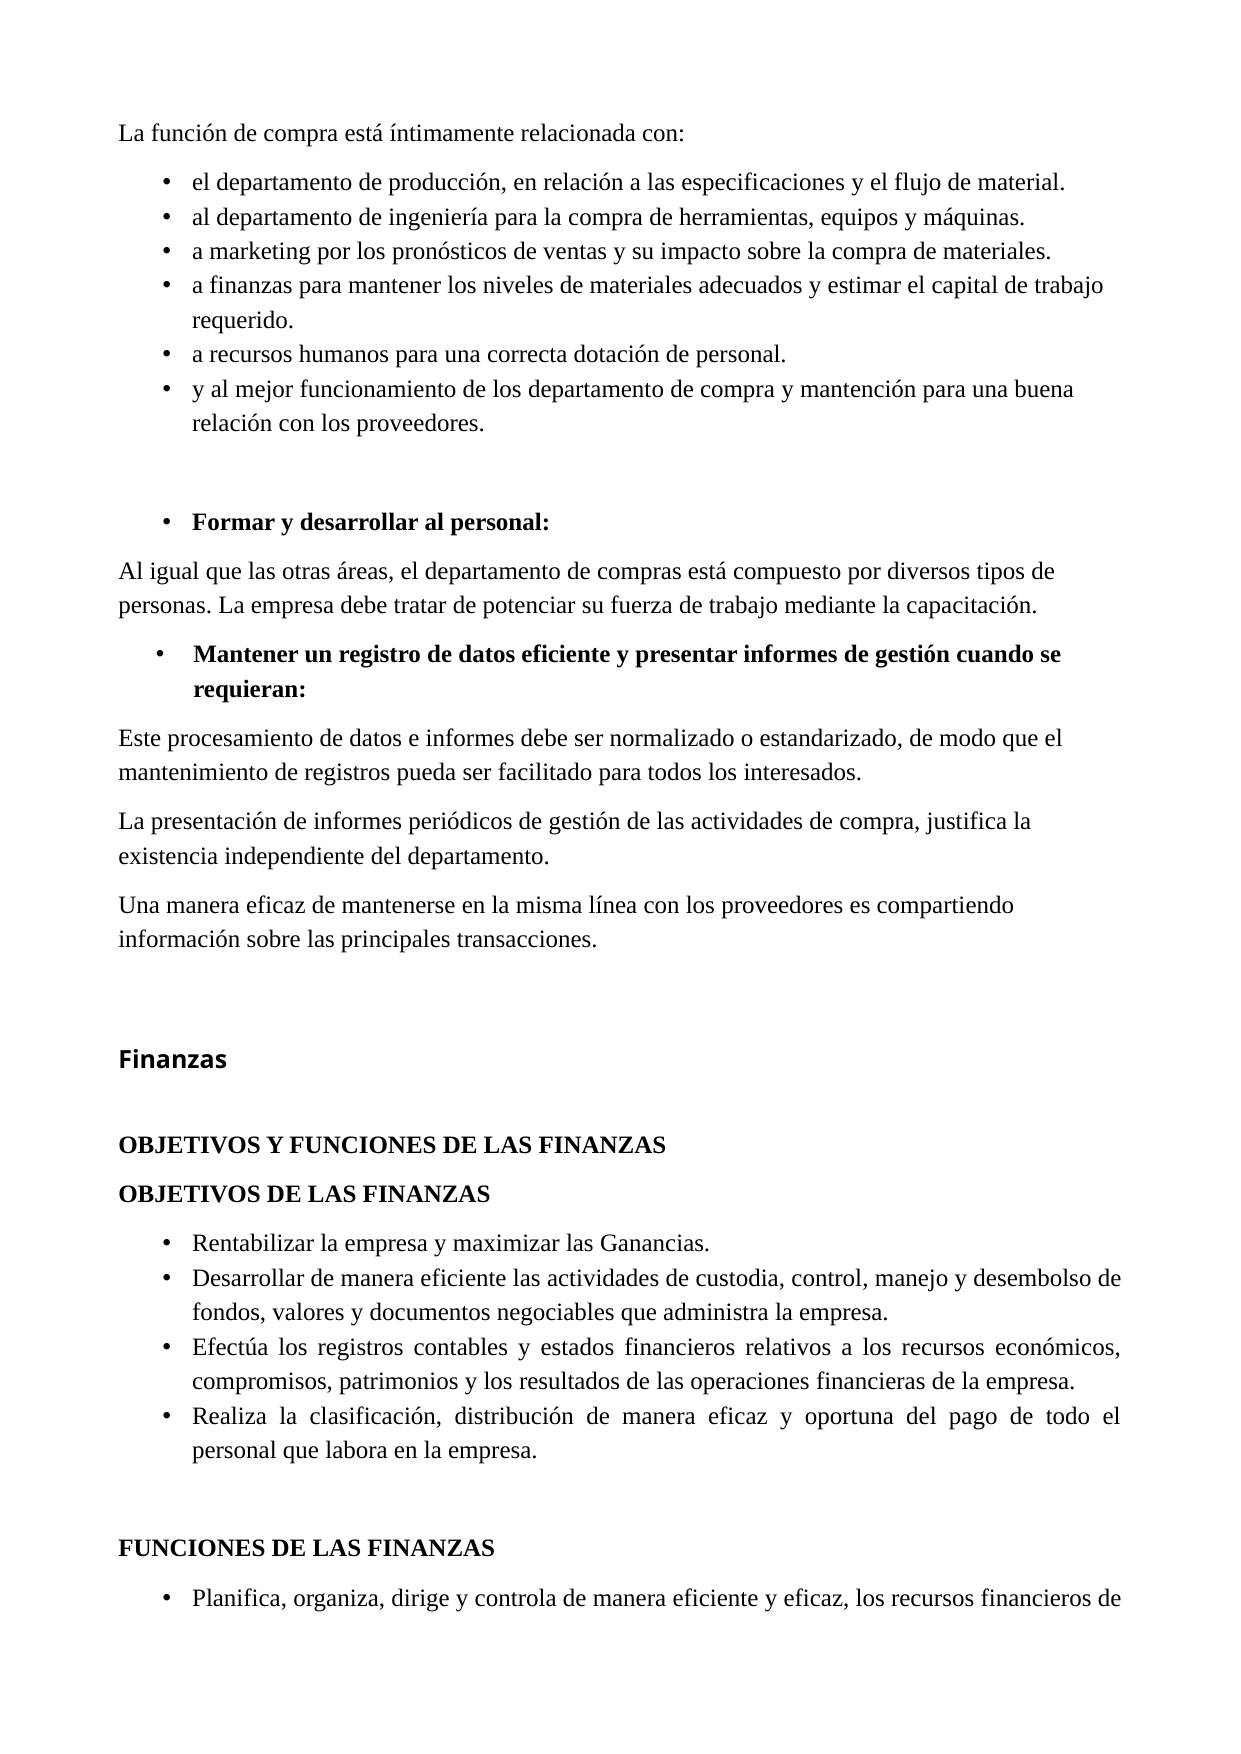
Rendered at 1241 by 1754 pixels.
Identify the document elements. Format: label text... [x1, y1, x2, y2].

list Formar y desarrollar al personal: [162, 507, 1122, 535]
list y al mejor funcionamiento de los departamento de compra y mantención para una buena relación con los proveedores. [162, 374, 1122, 437]
list Realiza la clasificación, distribución de manera eficaz y oportuna del pago de todo el personal que labora en la empresa. [162, 1401, 1122, 1464]
list Planifica, organiza, dirige y controla de manera eficiente y eficaz, los recursos financieros de [162, 1583, 1122, 1611]
text OBJETIVOS DE LAS FINANZAS [118, 1179, 1122, 1208]
list Mantener un registro de datos eficiente y presentar informes de gestión cuando se requieran: [156, 639, 1122, 702]
list Efectúa los registros contables y estados financieros relativos a los recursos económicos, compromisos, patrimonios y los resultados de las operaciones financieras de la empresa. [162, 1332, 1122, 1395]
list a recursos humanos para una correcta dotación de personal. [162, 339, 1122, 368]
text FUNCIONES DE LAS FINANZAS [118, 1533, 1122, 1562]
text La presentación de informes periódicos de gestión de las actividades de compra, justifica la existencia independiente del departamento. [118, 806, 1122, 869]
text Al igual que las otras áreas, el departamento de compras está compuesto por diversos tipos de personas. La empresa debe tratar de potenciar su fuerza de trabajo mediante la capacitación. [118, 556, 1122, 619]
text La función de compra está íntimamente relacionada con: [118, 118, 1122, 147]
list a finanzas para mantener los niveles de materiales adecuados y estimar el capital de trabajo requerido. [162, 271, 1122, 334]
list Desarrollar de manera eficiente las actividades de custodia, control, manejo y desembolso de fondos, valores y documentos negociables que administra la empresa. [162, 1263, 1122, 1326]
list Rentabilizar la empresa y maximizar las Ganancias. [162, 1228, 1122, 1257]
list al departamento de ingeniería para la compra de herramientas, equipos y máquinas. [162, 202, 1122, 230]
text OBJETIVOS Y FUNCIONES DE LAS FINANZAS [118, 1130, 1122, 1159]
list el departamento de producción, en relación a las especificaciones y el flujo de material. [162, 167, 1122, 196]
text Una manera eficaz de mantenerse en la misma línea con los proveedores es compartiendo información sobre las principales transacciones. Finanzas [118, 890, 1122, 1110]
text Este procesamiento de datos e informes debe ser normalizado o estandarizado, de modo que el mantenimiento de registros pueda ser facilitado para todos los interesados. [118, 723, 1122, 786]
list a marketing por los pronósticos de ventas y su impacto sobre la compra de materiales. [162, 236, 1122, 265]
